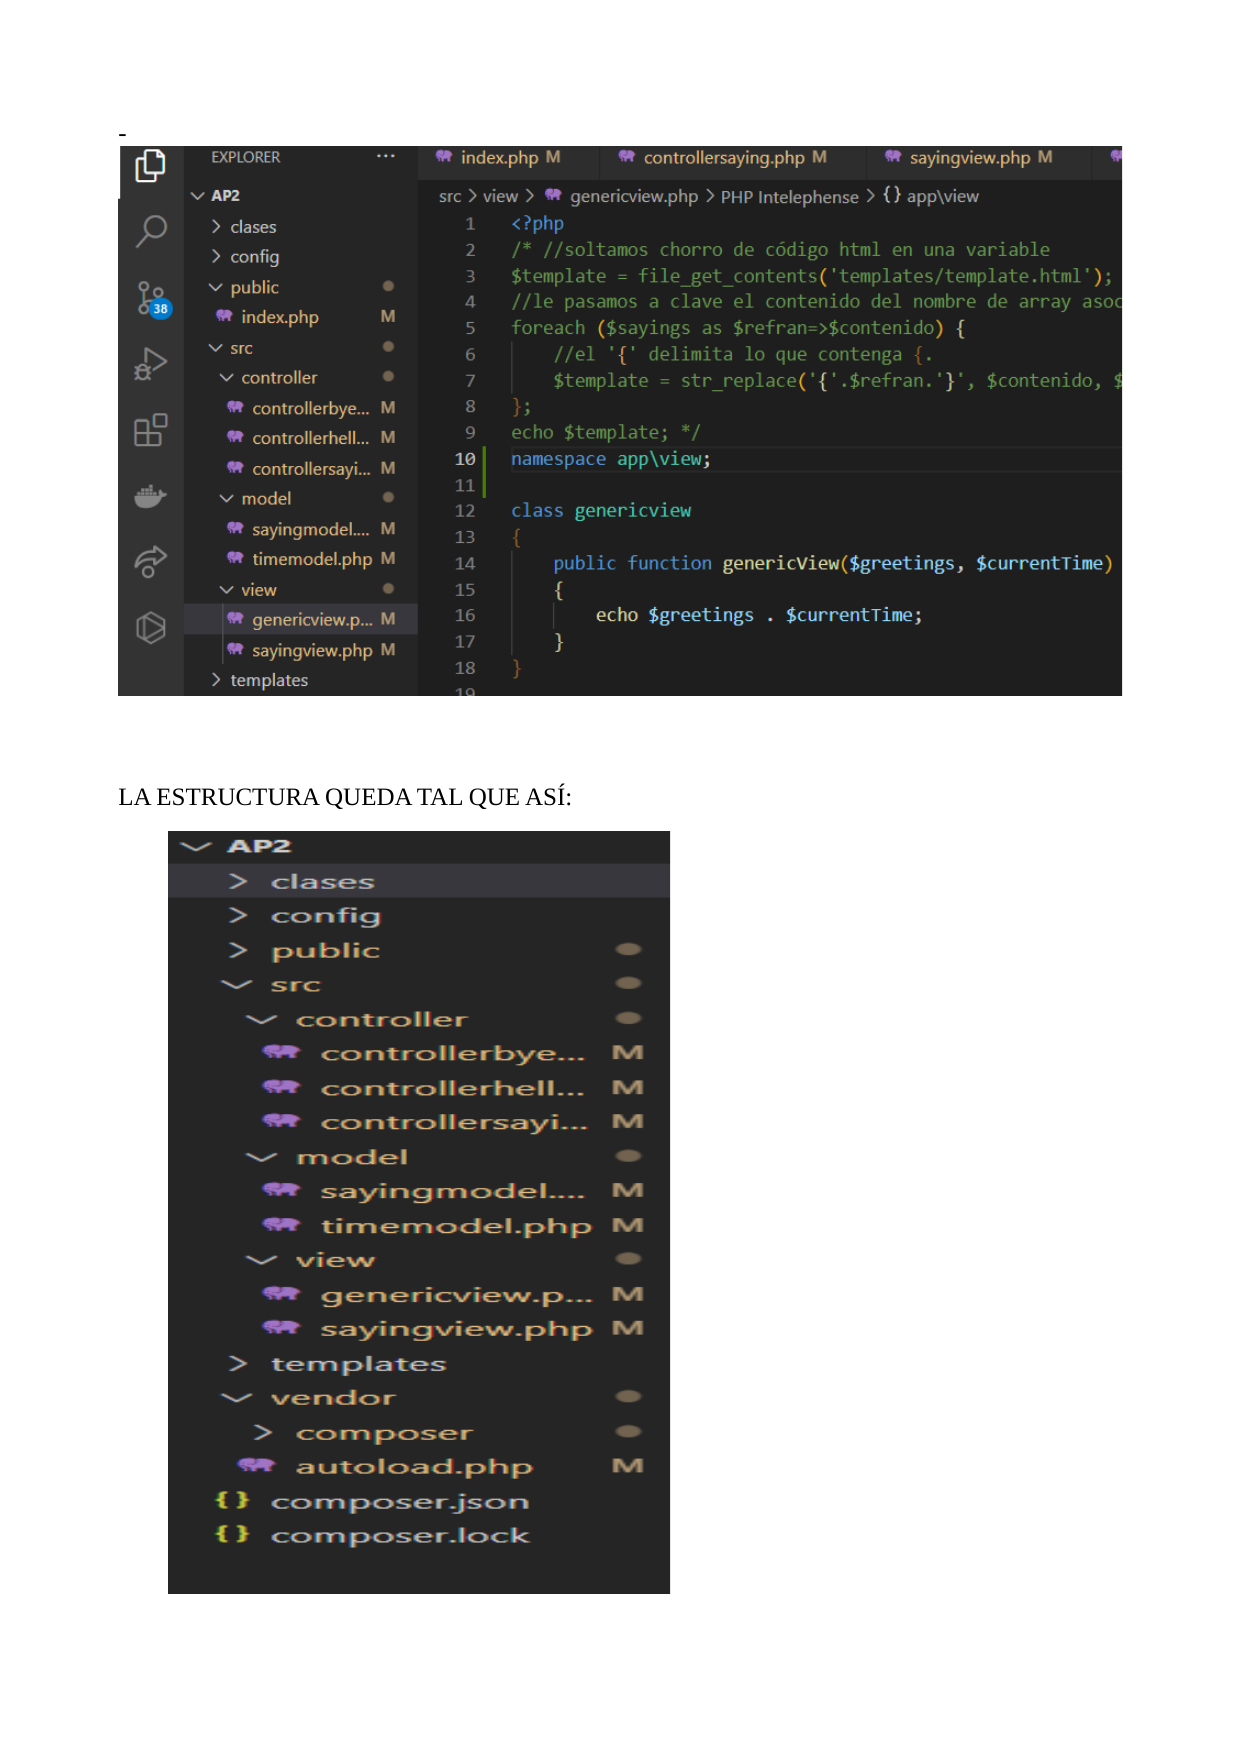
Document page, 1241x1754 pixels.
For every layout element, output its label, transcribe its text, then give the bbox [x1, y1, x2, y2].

picture [168, 831, 671, 1594]
picture [118, 146, 1123, 696]
text - [118, 118, 1122, 146]
text LA ESTRUCTURA QUEDA TAL QUE ASÍ: [118, 782, 1122, 810]
